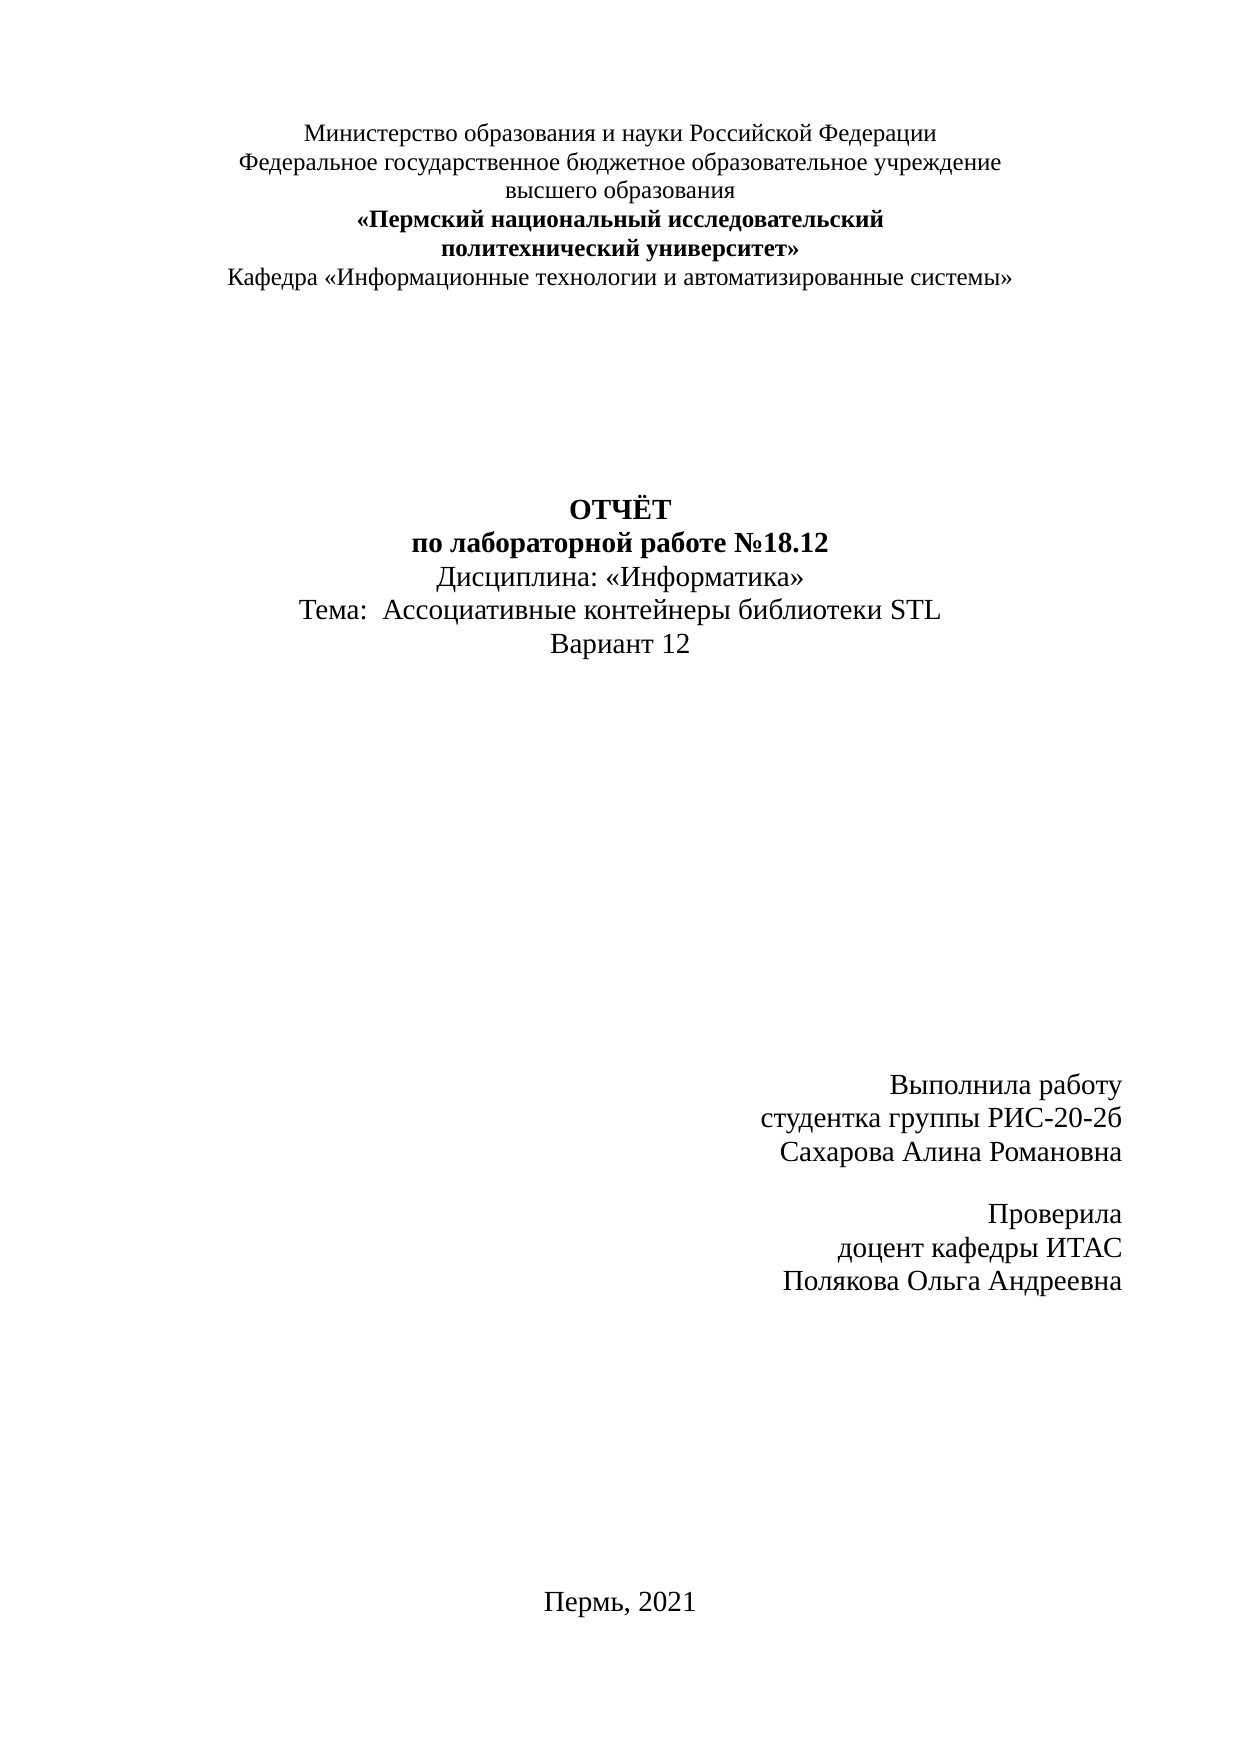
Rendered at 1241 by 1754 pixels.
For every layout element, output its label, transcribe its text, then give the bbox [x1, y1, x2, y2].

text Сахарова Алина Романовна [118, 1134, 1122, 1167]
text по лабораторной работе №18.12 [118, 525, 1122, 559]
text высшего образования [118, 176, 1122, 204]
text Кафедра «Информационные технологии и автоматизированные системы» [118, 262, 1122, 291]
text ОТЧЁТ [118, 492, 1122, 525]
text Тема: Ассоциативные контейнеры библиотеки STL [118, 592, 1122, 626]
text Выполнила работу [118, 1067, 1122, 1100]
text Министерство образования и науки Российской Федерации [118, 118, 1122, 147]
text Дисциплина: «Информатика» [118, 559, 1122, 592]
text политехнический университет» [118, 233, 1122, 262]
text Федеральное государственное бюджетное образовательное учреждение [118, 147, 1122, 176]
text доцент кафедры ИТАС [118, 1230, 1122, 1263]
text «Пермский национальный исследовательский [118, 204, 1122, 233]
text Вариант 12 [118, 626, 1122, 659]
text Полякова Ольга Андреевна [118, 1263, 1122, 1297]
text студентка группы РИС-20-2б [118, 1100, 1122, 1134]
text Пермь, 2021 [118, 1584, 1122, 1618]
text Проверила [118, 1196, 1122, 1230]
